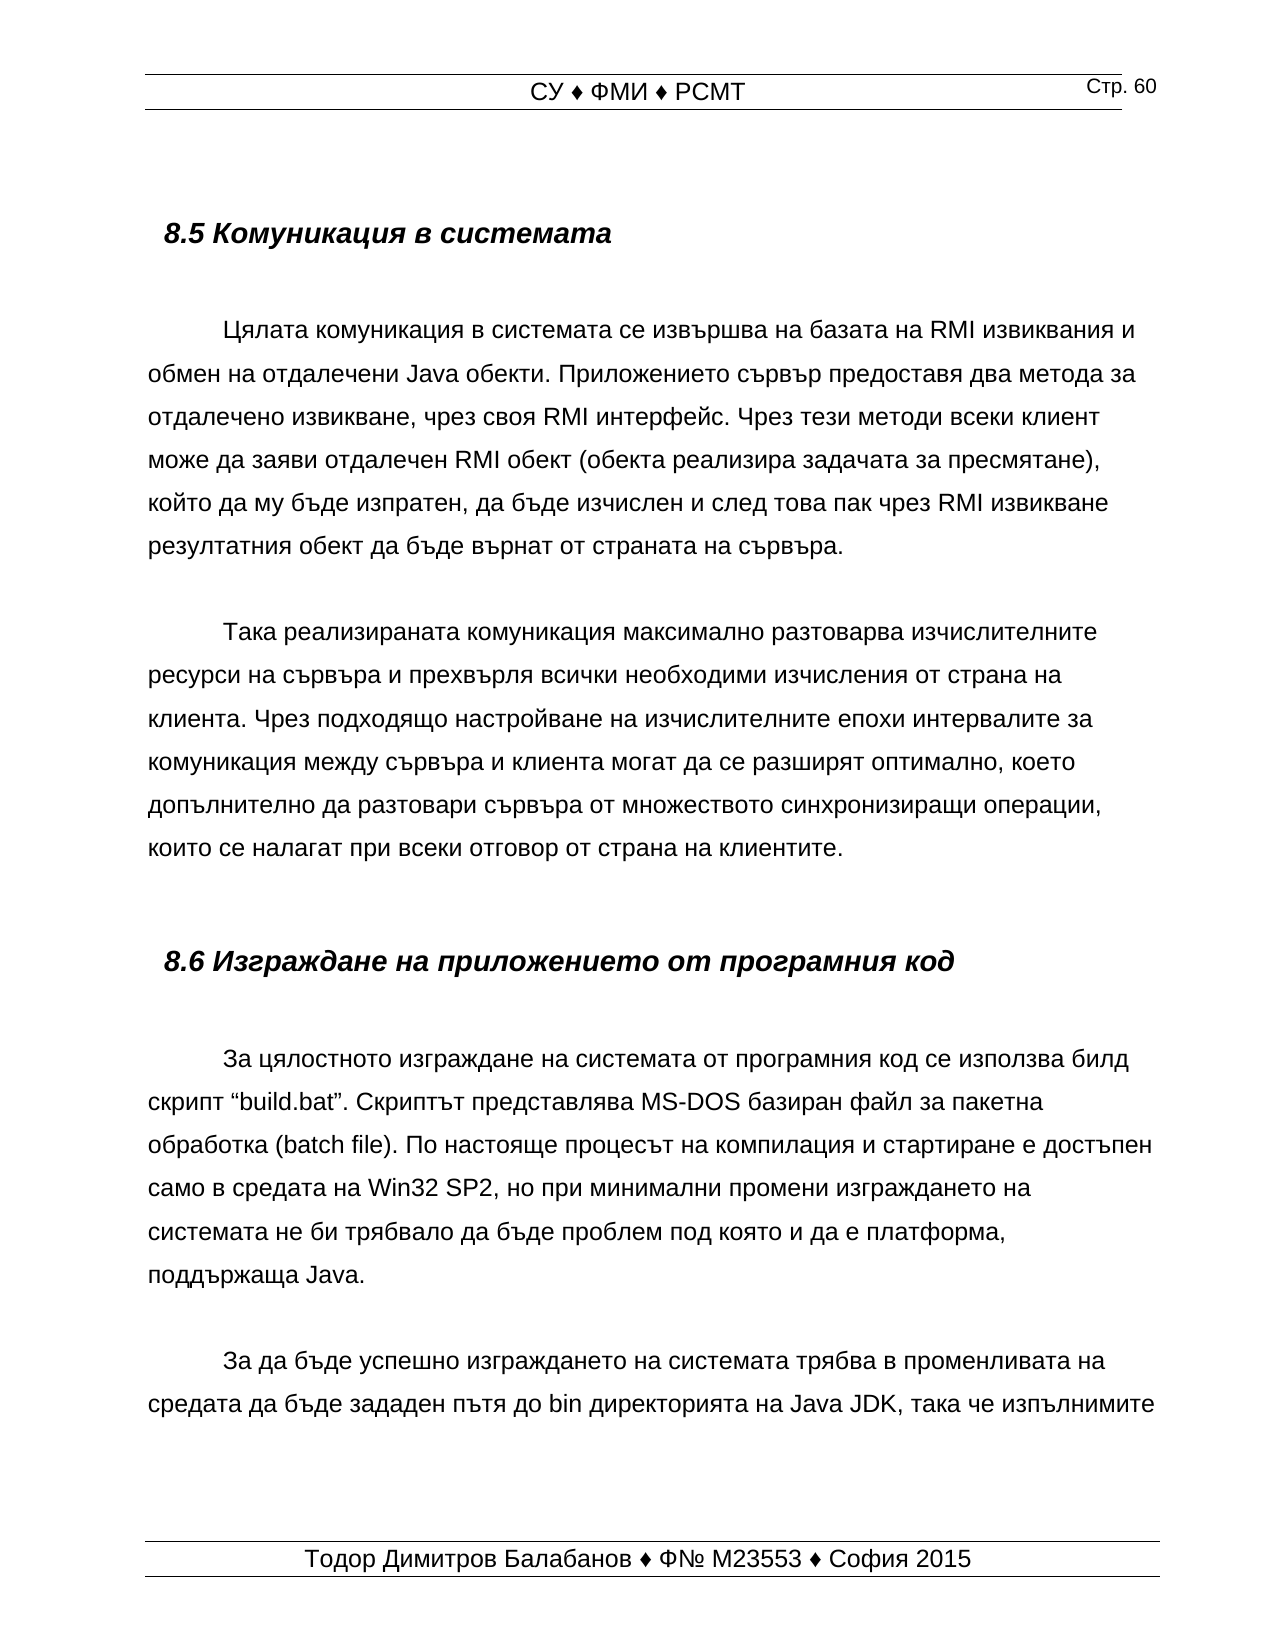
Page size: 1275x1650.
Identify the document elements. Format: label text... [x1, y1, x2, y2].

text Цялата комуникация в системата се извършва на базата на RMI извиквания и обмен на отдалечени Java обекти. Приложението сървър предоставя два метода за отдалечено извикване, чрез своя RMI интерфейс. Чрез тези методи всеки клиент може да заяви отдалечен RMI обект (обекта реализира задачата за пресмятане), който да му бъде изпратен, да бъде изчислен и след това пак чрез RMI извикване резултатния обект да бъде върнат от страната на сървъра. [148, 316, 1157, 560]
subtitle 8.5 Комуникация в системата [148, 216, 1157, 249]
text За цялостното изграждане на системата от програмния код се използва билд скрипт “build.bat”. Скриптът представлява MS-DOS базиран файл за пакетна обработка (batch file). По настояще процесът на компилация и стартиране е достъпен само в средата на Win32 SP2, но при минимални промени изграждането на системата не би трябвало да бъде проблем под която и да е платформа, поддържаща Java. [148, 1044, 1157, 1288]
subtitle 8.6 Изграждане на приложението от програмния код [148, 944, 1157, 978]
text За да бъде успешно изграждането на системата трябва в променливата на средата да бъде зададен пътя до bin директорията на Java JDK, така че изпълнимите [148, 1346, 1157, 1418]
text Така реализираната комуникация максимално разтоварва изчислителните ресурси на сървъра и прехвърля всички необходими изчисления от страна на клиента. Чрез подходящо настройване на изчислителните епохи интервалите за комуникация между сървъра и клиента могат да се разширят оптимално, което допълнително да разтовари сървъра от множеството синхронизиращи операции, които се налагат при всеки отговор от страна на клиентите. [148, 617, 1157, 862]
